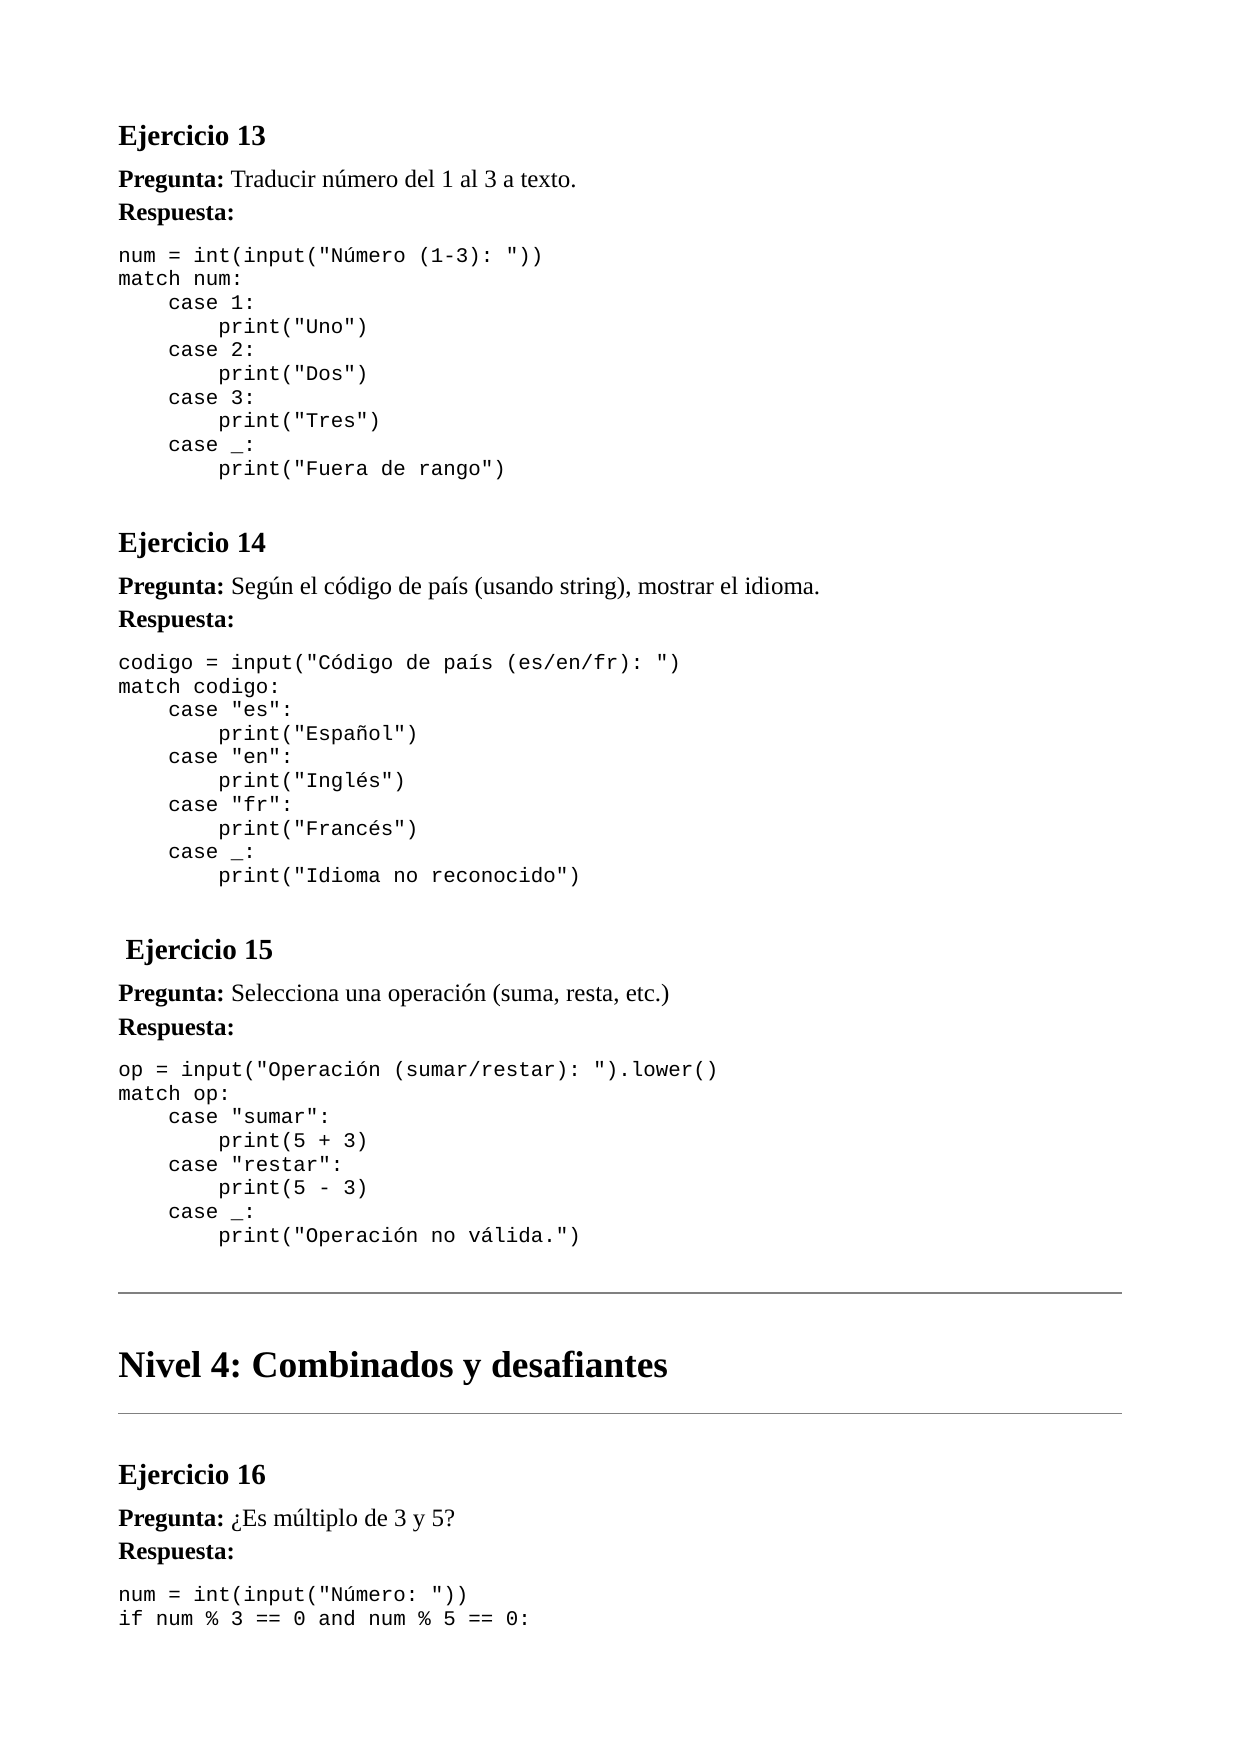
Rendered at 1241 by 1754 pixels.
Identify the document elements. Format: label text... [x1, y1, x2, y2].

text codigo = input("Código de país (es/en/fr): ") [118, 652, 1122, 676]
text case "fr": [118, 794, 1122, 817]
text print("Francés") [118, 817, 1122, 841]
text print(5 - 3) [118, 1177, 1122, 1201]
text match num: [118, 268, 1122, 292]
text case "en": [118, 747, 1122, 770]
text print("Idioma no reconocido") [118, 865, 1122, 888]
text Pregunta: Selecciona una operación (suma, resta, etc.) Respuesta: [118, 978, 1122, 1040]
text op = input("Operación (sumar/restar): ").lower() [118, 1059, 1122, 1083]
text case 1: [118, 292, 1122, 316]
text if num % 3 == 0 and num % 5 == 0: [118, 1608, 1122, 1631]
text print("Uno") [118, 316, 1122, 339]
text case "sumar": [118, 1106, 1122, 1130]
text print("Inglés") [118, 770, 1122, 794]
text case 3: [118, 387, 1122, 410]
text case _: [118, 841, 1122, 865]
text case _: [118, 1201, 1122, 1225]
text case 2: [118, 339, 1122, 363]
subtitle Ejercicio 13 [118, 118, 1122, 152]
text Pregunta: Traducir número del 1 al 3 a texto. Respuesta: [118, 164, 1122, 226]
subtitle Ejercicio 14 [118, 525, 1122, 559]
subtitle Nivel 4: Combinados y desafiantes [118, 1343, 1122, 1386]
text print("Fuera de rango") [118, 458, 1122, 481]
text print("Tres") [118, 410, 1122, 434]
text num = int(input("Número: ")) [118, 1584, 1122, 1608]
text num = int(input("Número (1-3): ")) [118, 245, 1122, 268]
subtitle Ejercicio 16 [118, 1457, 1122, 1491]
text match codigo: [118, 676, 1122, 699]
text print("Español") [118, 723, 1122, 747]
text print("Dos") [118, 363, 1122, 387]
text case _: [118, 434, 1122, 458]
text Pregunta: Según el código de país (usando string), mostrar el idioma. Respuesta: [118, 571, 1122, 633]
text Pregunta: ¿Es múltiplo de 3 y 5? Respuesta: [118, 1503, 1122, 1565]
text case "restar": [118, 1154, 1122, 1177]
subtitle Ejercicio 15 [118, 932, 1122, 966]
text match op: [118, 1083, 1122, 1106]
text print(5 + 3) [118, 1130, 1122, 1154]
text case "es": [118, 699, 1122, 723]
text print("Operación no válida.") [118, 1225, 1122, 1248]
